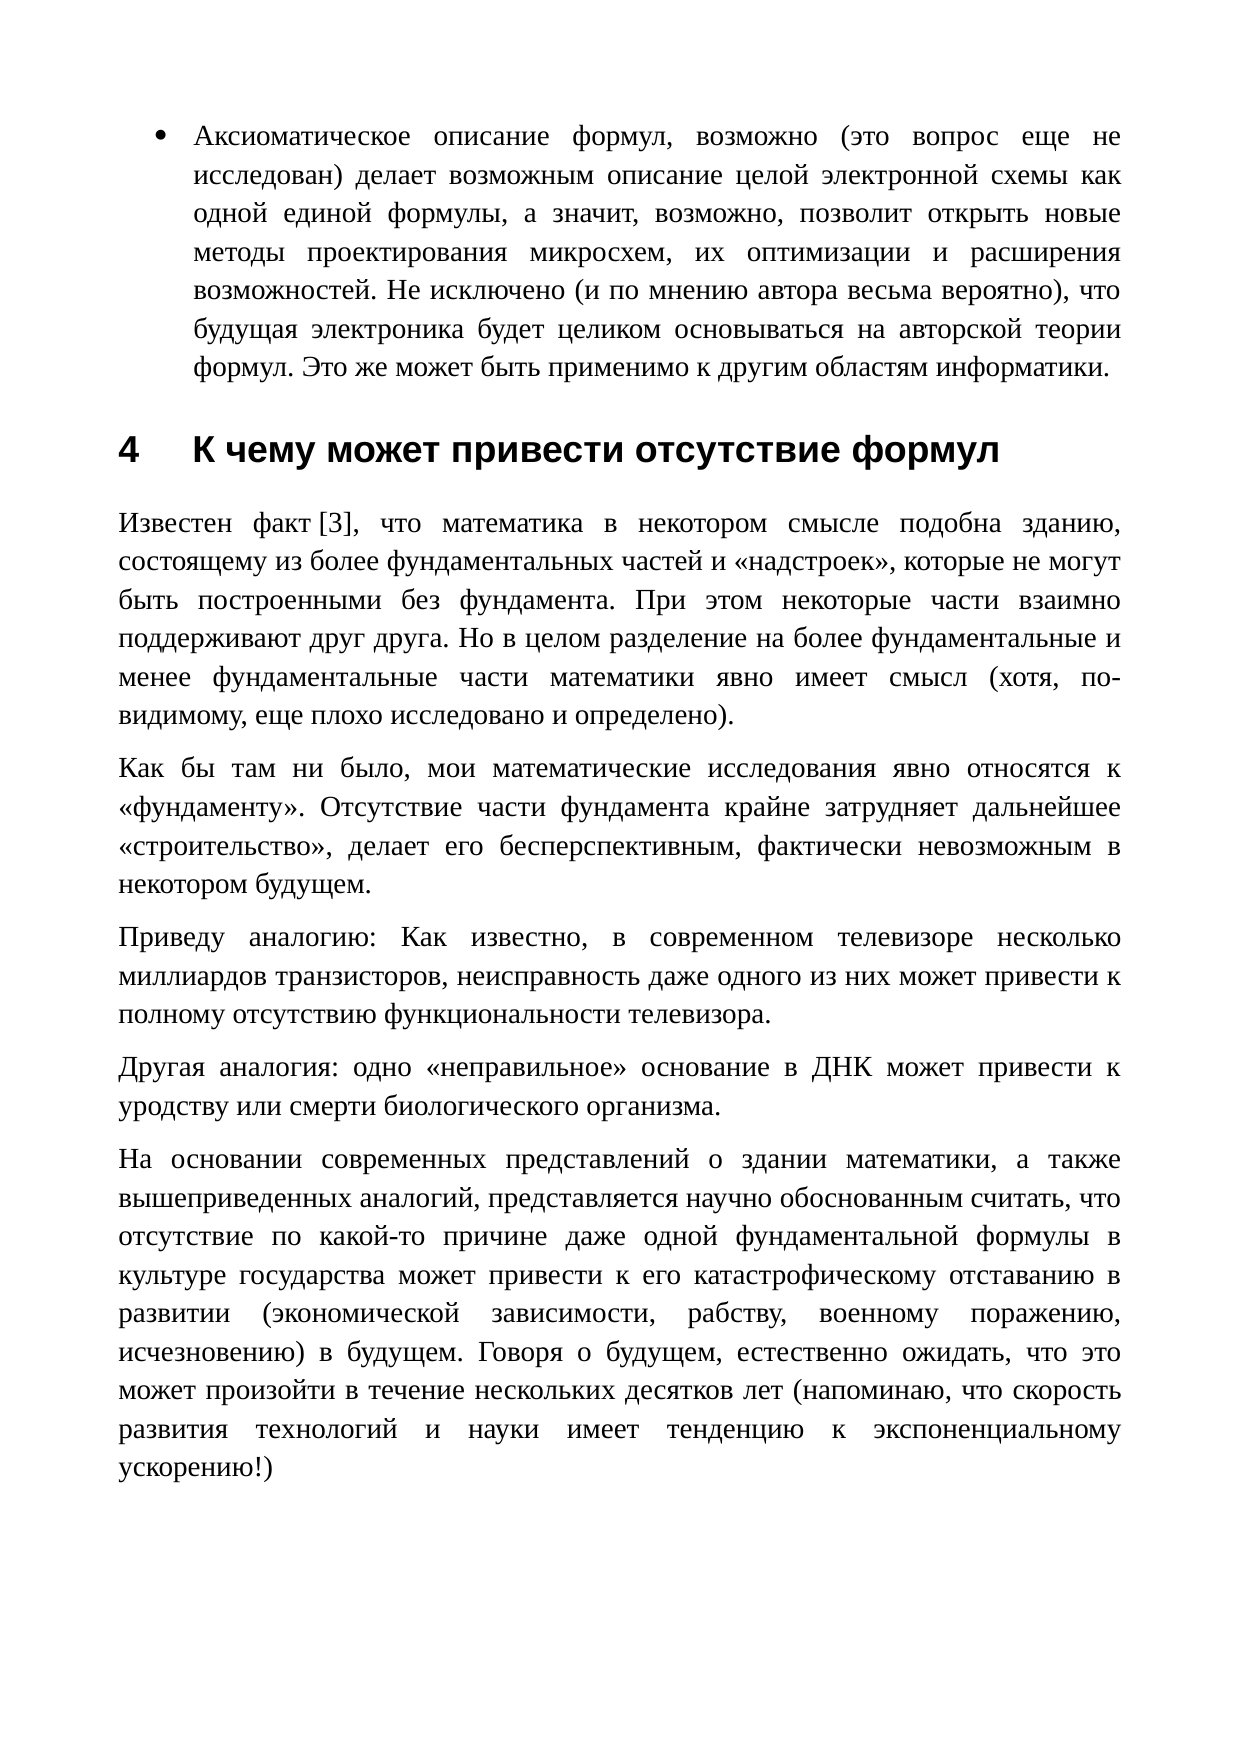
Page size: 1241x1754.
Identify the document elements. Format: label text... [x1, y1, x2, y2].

text На основании современных представлений о здании математики, а также вышеприведенных аналогий, представляется научно обоснованным считать, что отсутствие по какой-то причине даже одной фундаментальной формулы в культуре государства может привести к его катастрофическому отставанию в развитии (экономической зависимости, рабству, военному поражению, исчезновению) в будущем. Говоря о будущем, естественно ожидать, что это может произойти в течение нескольких десятков лет (напоминаю, что скорость развития технологий и науки имеет тенденцию к экспоненциальному ускорению!) [118, 1141, 1122, 1483]
subtitle К чему может привести отсутствие формул [118, 428, 1122, 471]
text Как бы там ни было, мои математические исследования явно относятся к «фундаменту». Отсутствие части фундамента крайне затрудняет дальнейшее «строительство», делает его бесперспективным, фактически невозможным в некотором будущем. [118, 751, 1122, 900]
list Аксиоматическое описание формул, возможно (это вопрос еще не исследован) делает возможным описание целой электронной схемы как одной единой формулы, а значит, возможно, позволит открыть новые методы проектирования микросхем, их оптимизации и расширения возможностей. Не исключено (и по мнению автора весьма вероятно), что будущая электроника будет целиком основываться на авторской теории формул. Это же может быть применимо к другим областям информатики. [156, 118, 1122, 383]
text Приведу аналогию: Как известно, в современном телевизоре несколько миллиардов транзисторов, неисправность даже одного из них может привести к полному отсутствию функциональности телевизора. [118, 919, 1122, 1030]
text Известен факт [3], что математика в некотором смысле подобна зданию, состоящему из более фундаментальных частей и «надстроек», которые не могут быть построенными без фундамента. При этом некоторые части взаимно поддерживают друг друга. Но в целом разделение на более фундаментальные и менее фундаментальные части математики явно имеет смысл (хотя, по-видимому, еще плохо исследовано и определено). [118, 505, 1122, 731]
text Другая аналогия: одно «неправильное» основание в ДНК может привести к уродству или смерти биологического организма. [118, 1049, 1122, 1122]
